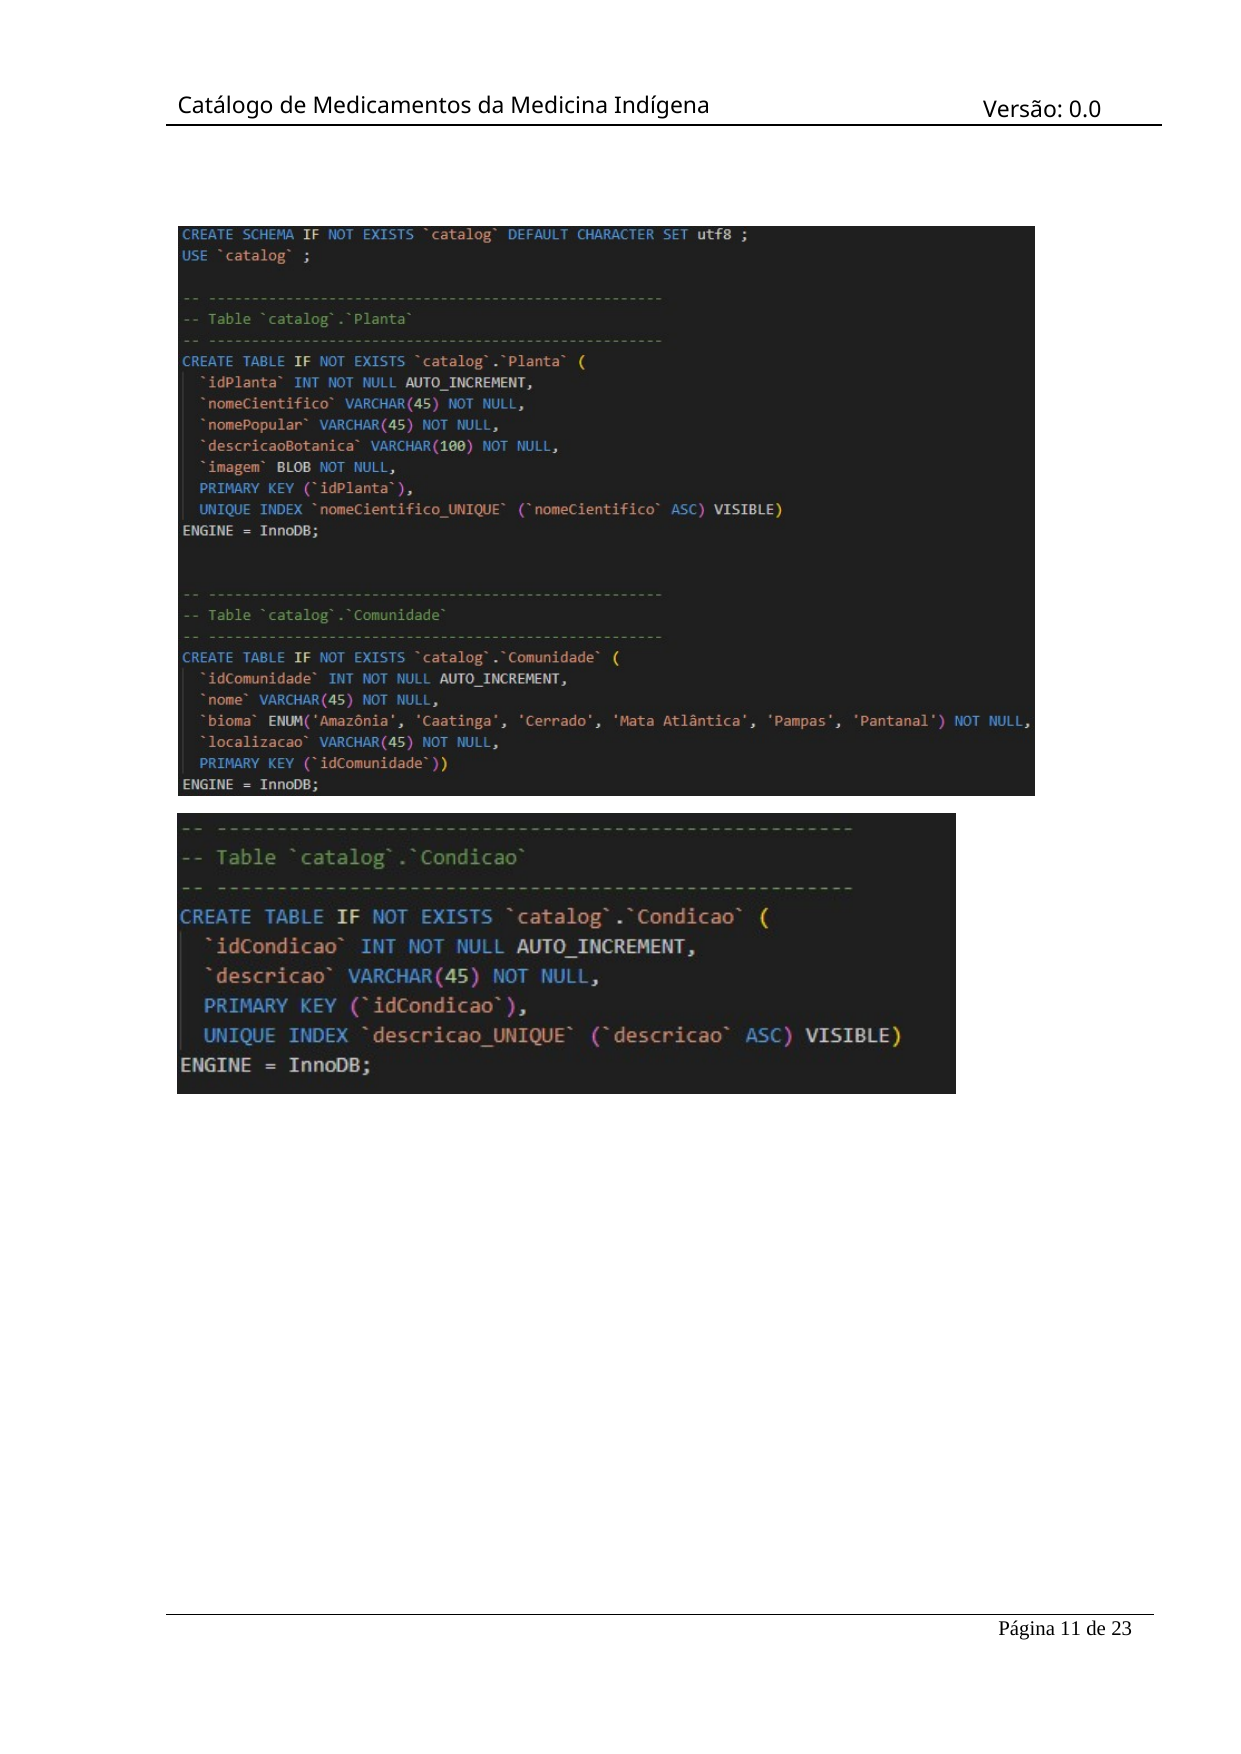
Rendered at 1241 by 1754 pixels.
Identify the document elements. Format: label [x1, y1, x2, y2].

picture [178, 226, 1035, 796]
picture [177, 813, 956, 1094]
